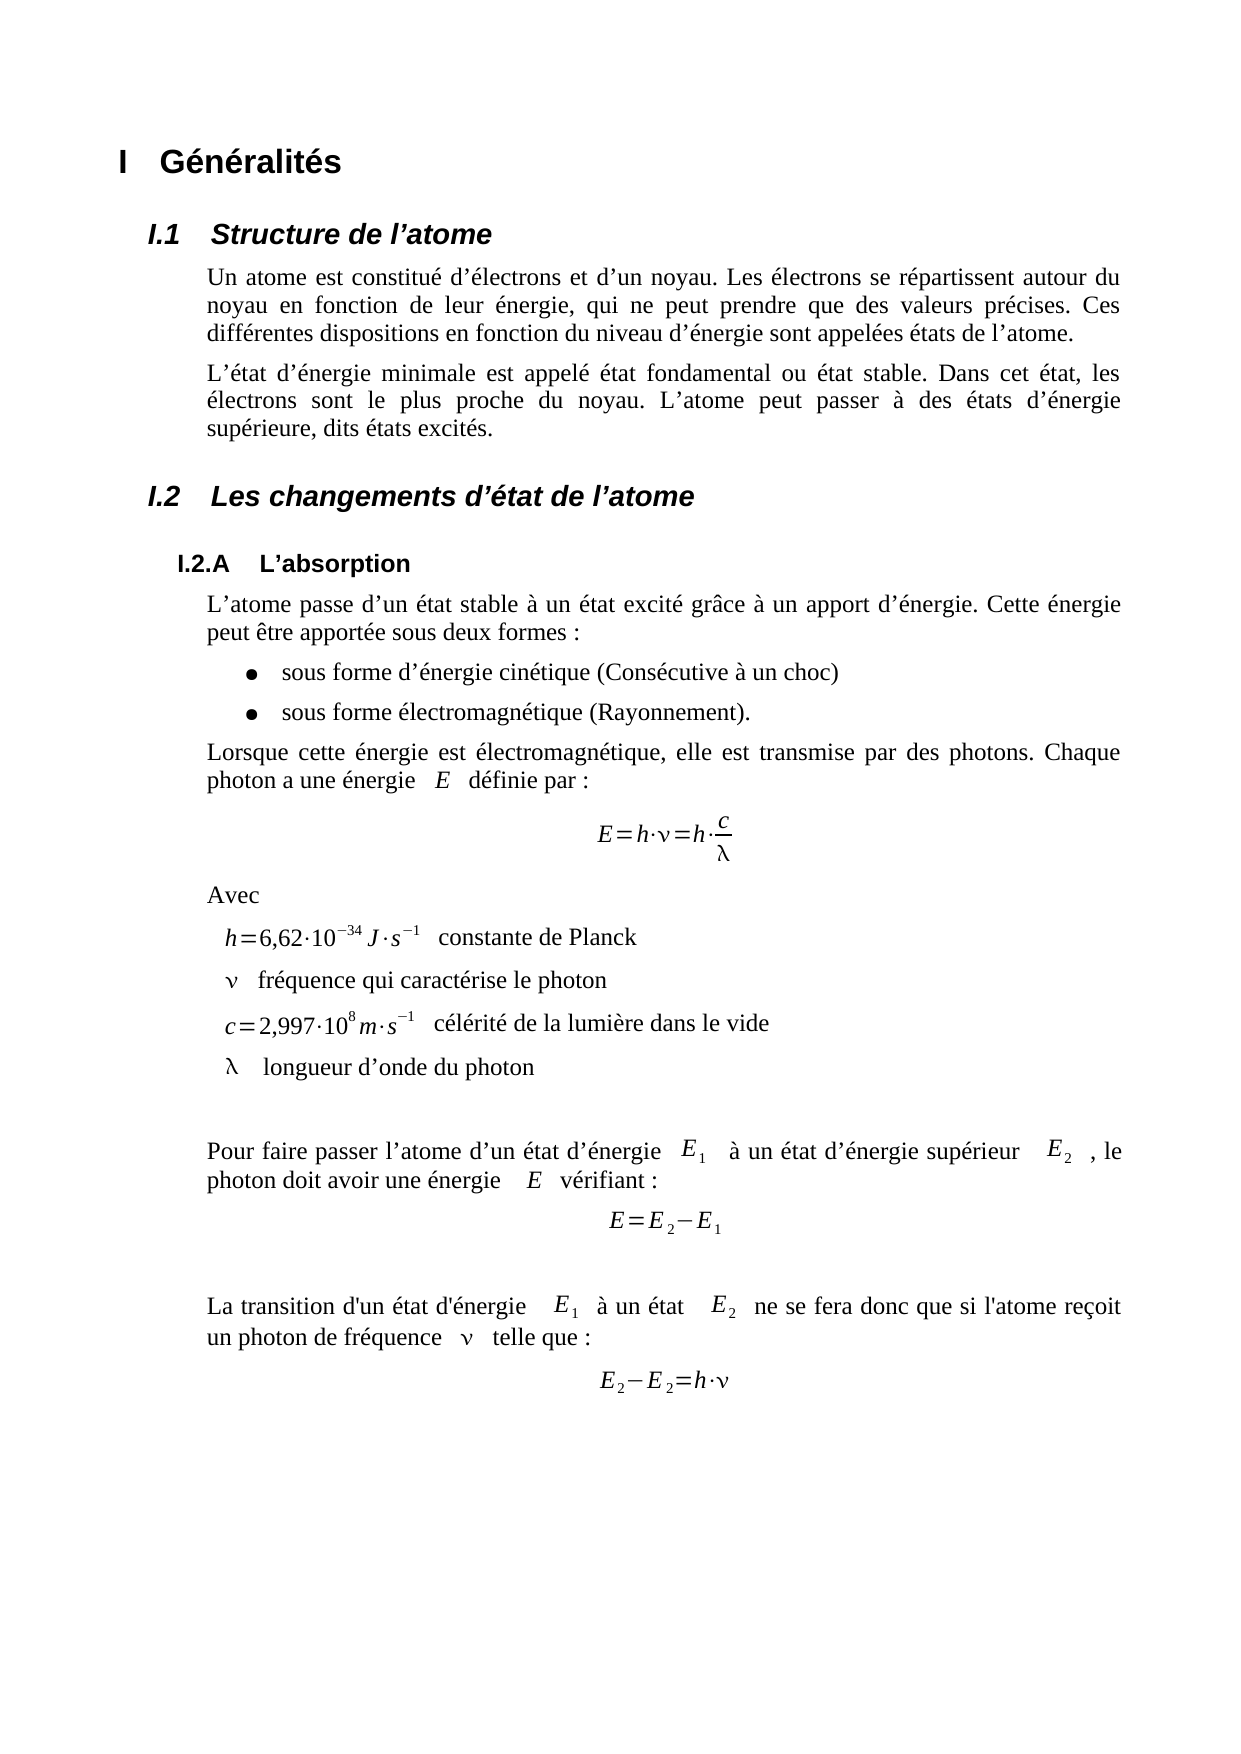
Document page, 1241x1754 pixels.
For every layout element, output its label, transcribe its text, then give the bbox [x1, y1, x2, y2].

text fréquence qui caractérise le photon [207, 965, 1122, 995]
subtitle Structure de l’atome [118, 218, 1122, 251]
subtitle Généralités [118, 143, 1122, 181]
subtitle Les changements d’état de l’atome [118, 479, 1122, 512]
list sous forme électromagnétique (Rayonnement). [244, 698, 1122, 726]
text constante de Planck [207, 921, 1122, 952]
subtitle L’absorption [118, 549, 1122, 577]
text Pour faire passer l’atome d’un état d’énergie à un état d’énergie supérieur , le photon doit avoir une énergie vérifiant : [207, 1135, 1122, 1194]
text La transition d'un état d'énergie à un état ne se fera donc que si l'atome reçoit un photon de fréquencetelle que : [207, 1291, 1122, 1353]
text L’atome passe d’un état stable à un état excité grâce à un apport d’énergie. Cette énergie peut être apportée sous deux formes : [207, 590, 1122, 645]
text longueur d’onde du photon [207, 1052, 1122, 1082]
text Un atome est constitué d’électrons et d’un noyau. Les électrons se répartissent autour du noyau en fonction de leur énergie, qui ne peut prendre que des valeurs précises. Ces différentes dispositions en fonction du niveau d’énergie sont appelées états de l’atome. [207, 263, 1122, 346]
list sous forme d’énergie cinétique (Consécutive à un choc) [244, 658, 1122, 686]
text célérité de la lumière dans le vide [207, 1008, 1122, 1039]
text Lorsque cette énergie est électromagnétique, elle est transmise par des photons. Chaque photon a une énergiedéfinie par : [207, 738, 1122, 794]
text Avec [207, 881, 1122, 908]
text L’état d’énergie minimale est appelé état fondamental ou état stable. Dans cet état, les électrons sont le plus proche du noyau. L’atome peut passer à des états d’énergie supérieure, dits états excités. [207, 359, 1122, 442]
